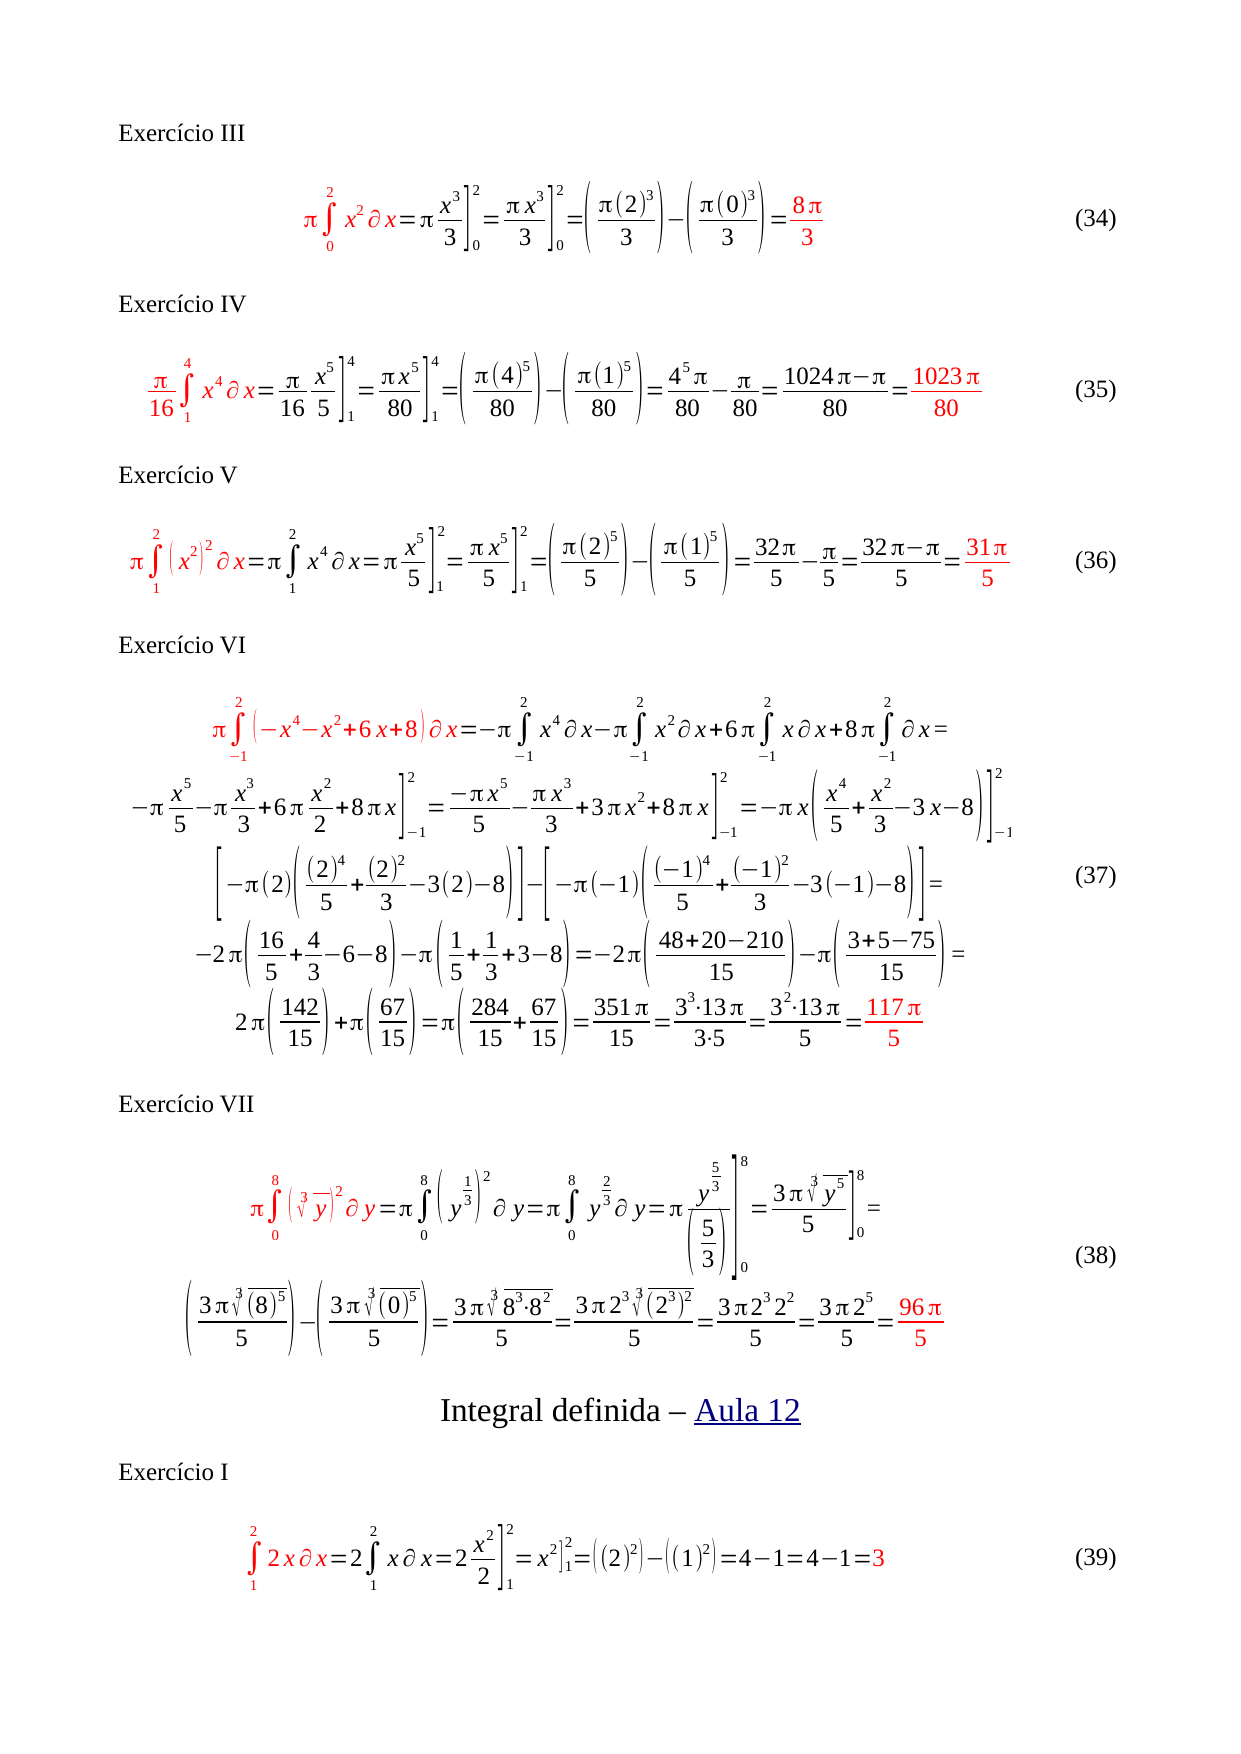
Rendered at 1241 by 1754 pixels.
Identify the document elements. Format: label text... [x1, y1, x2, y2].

text Exercício III [118, 118, 1122, 147]
table_header [118, 688, 1010, 1061]
table_header (39) [1010, 1515, 1122, 1599]
table_header (37) [1010, 688, 1122, 1061]
text Exercício V [118, 460, 1122, 488]
text Exercício I [118, 1457, 1122, 1486]
table_header (36) [1010, 517, 1122, 602]
table_header (34) [1010, 176, 1122, 260]
table_header [118, 176, 1010, 260]
table_header [118, 1147, 1010, 1361]
text Exercício VI [118, 631, 1122, 659]
text Exercício IV [118, 289, 1122, 318]
text Exercício VII [118, 1089, 1122, 1118]
table_header [118, 1515, 1010, 1599]
table_header [118, 346, 1010, 431]
table_header (38) [1010, 1147, 1122, 1361]
table_header (35) [1010, 346, 1122, 431]
table_header [118, 517, 1010, 602]
text Integral definida – Aula 12 [118, 1390, 1122, 1428]
